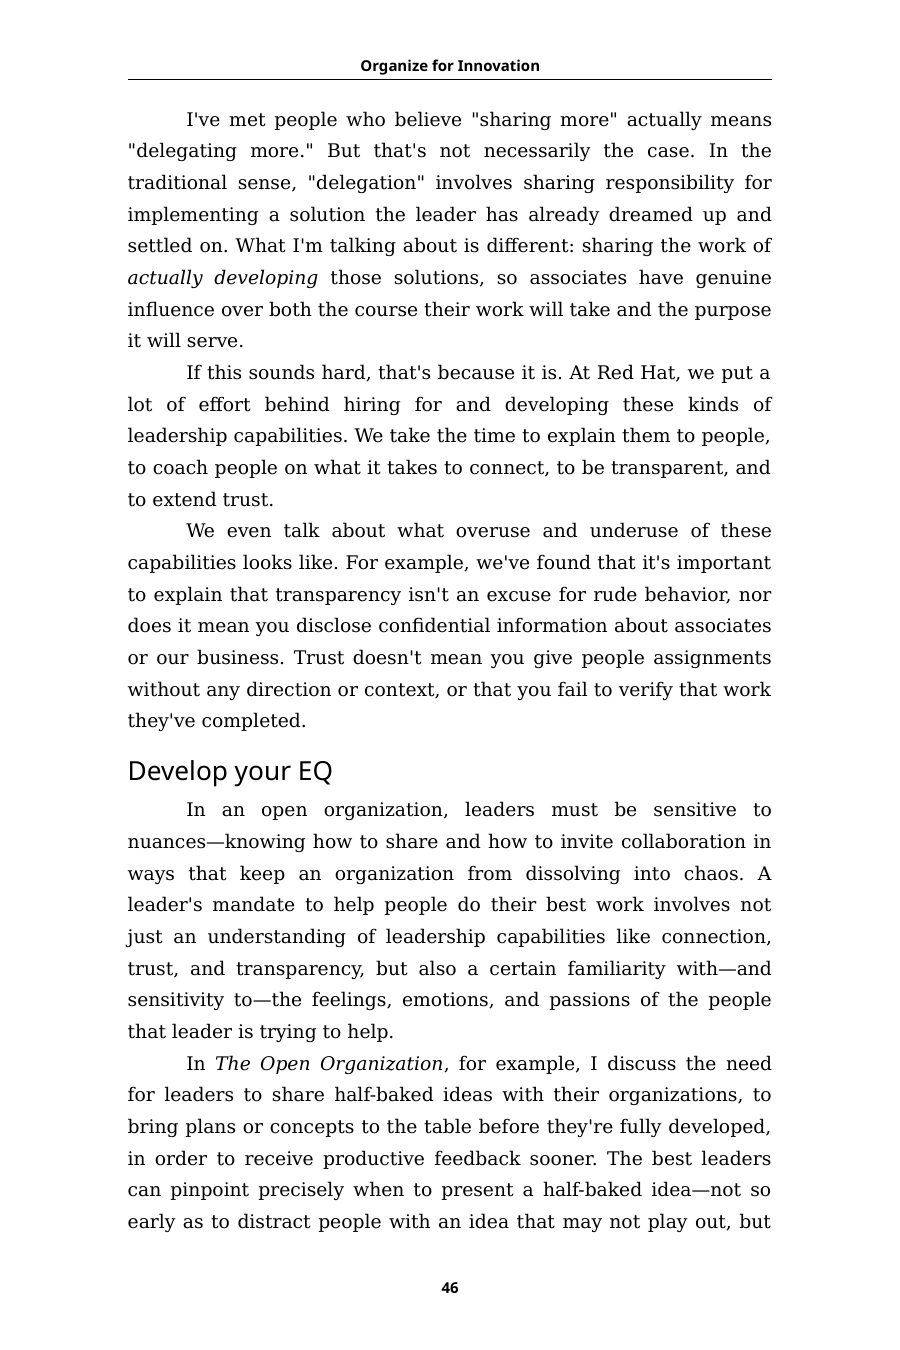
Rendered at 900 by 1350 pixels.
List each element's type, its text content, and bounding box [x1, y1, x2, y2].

text I've met people who believe "sharing more" actually means "delegating more." But that's not necessarily the case. In the traditional sense, "delegation" involves sharing responsibility for implementing a solution the leader has already dreamed up and settled on. What I'm talking about is different: sharing the work of actually developing those solutions, so associates have genuine influence over both the course their work will take and the purpose it will serve. [127, 109, 772, 352]
text If this sounds hard, that's because it is. At Red Hat, we put a lot of effort behind hiring for and developing these kinds of leadership capabilities. We take the time to explain them to people, to coach people on what it takes to connect, to be transparent, and to extend trust. [127, 362, 772, 511]
text In The Open Organization, for example, I discuss the need for leaders to share half-baked ideas with their organizations, to bring plans or concepts to the table before they're fully developed, in order to receive productive feedback sooner. The best leaders can pinpoint precisely when to present a half-baked idea—not so early as to distract people with an idea that may not play out, but [127, 1053, 772, 1233]
text We even talk about what overuse and underuse of these capabilities looks like. For example, we've found that it's important to explain that transparency isn't an excuse for rude behavior, nor does it mean you disclose confidential information about associates or our business. Trust doesn't mean you give people assignments without any direction or context, or that you fail to verify that work they've completed. [127, 520, 772, 732]
text In an open organization, leaders must be sensitive to nuances—knowing how to share and how to invite collaboration in ways that keep an organization from dissolving into chaos. A leader's mandate to help people do their best work involves not just an understanding of leadership capabilities like connection, trust, and transparency, but also a certain familiarity with—and sensitivity to—the feelings, emotions, and passions of the people that leader is trying to help. [127, 799, 772, 1043]
subtitle Develop your EQ [127, 757, 772, 787]
